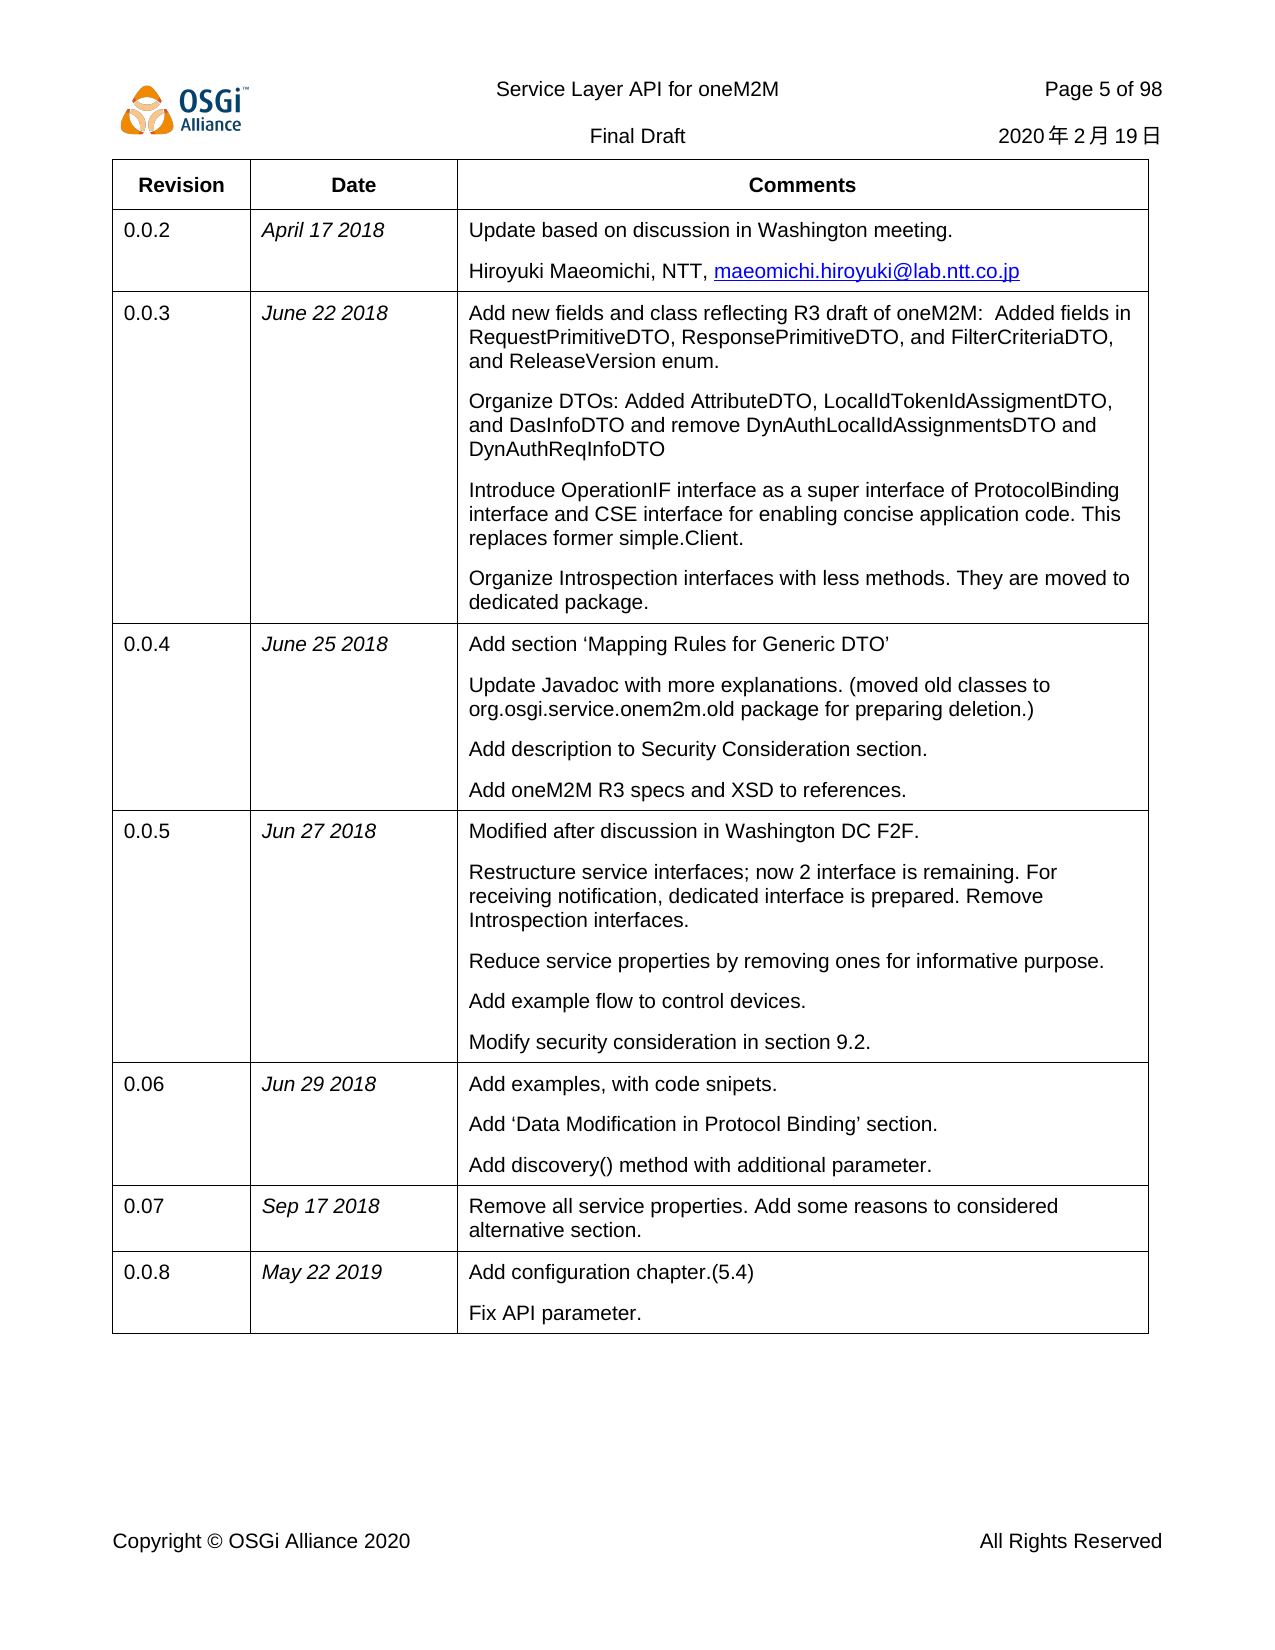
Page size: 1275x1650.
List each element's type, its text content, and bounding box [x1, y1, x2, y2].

table_cell 0.0.8 [113, 1252, 250, 1333]
table_cell Add new fields and class reflecting R3 draft of oneM2M: Added fields in RequestPrimitiveDTO, ResponsePrimitiveDTO, and FilterCriteriaDTO, and ReleaseVersion enum. Organize DTOs: Added AttributeDTO, LocalIdTokenIdAssigmentDTO, and DasInfoDTO and remove DynAuthLocalIdAssignmentsDTO and DynAuthReqInfoDTO Introduce OperationIF interface as a super interface of ProtocolBinding interface and CSE interface for enabling concise application code. This replaces former simple.Client. Organize Introspection interfaces with less methods. They are moved to dedicated package. [458, 292, 1148, 622]
table_cell Add examples, with code snipets. Add ‘Data Modification in Protocol Binding’ section. Add discovery() method with additional parameter. [458, 1063, 1148, 1185]
table_cell 0.0.3 [113, 292, 250, 622]
table_cell Jun 29 2018 [251, 1063, 457, 1185]
table_cell Modified after discussion in Washington DC F2F. Restructure service interfaces; now 2 interface is remaining. For receiving notification, dedicated interface is prepared. Remove Introspection interfaces. Reduce service properties by removing ones for informative purpose. Add example flow to control devices. Modify security consideration in section 9.2. [458, 811, 1148, 1062]
table_cell Sep 17 2018 [251, 1186, 457, 1251]
table_cell 0.0.4 [113, 624, 250, 810]
table_cell Add section ‘Mapping Rules for Generic DTO’ Update Javadoc with more explanations. (moved old classes to org.osgi.service.onem2m.old package for preparing deletion.) Add description to Security Consideration section. Add oneM2M R3 specs and XSD to references. [458, 624, 1148, 810]
table_cell April 17 2018 [251, 210, 457, 291]
table_cell June 22 2018 [251, 292, 457, 622]
table_header Comments [458, 160, 1148, 209]
table_header Revision [113, 160, 250, 209]
table_cell June 25 2018 [251, 624, 457, 810]
table_cell Remove all service properties. Add some reasons to considered alternative section. [458, 1186, 1148, 1251]
table_cell 0.07 [113, 1186, 250, 1251]
table_cell 0.06 [113, 1063, 250, 1185]
table_cell Jun 27 2018 [251, 811, 457, 1062]
table_header Date [251, 160, 457, 209]
table_cell Update based on discussion in Washington meeting. Hiroyuki Maeomichi, NTT, maeomichi.hiroyuki@lab.ntt.co.jp [458, 210, 1148, 291]
table_cell Add configuration chapter.(5.4) Fix API parameter. [458, 1252, 1148, 1333]
table_cell 0.0.5 [113, 811, 250, 1062]
table_cell 0.0.2 [113, 210, 250, 291]
table_cell May 22 2019 [251, 1252, 457, 1333]
picture [113, 78, 257, 142]
